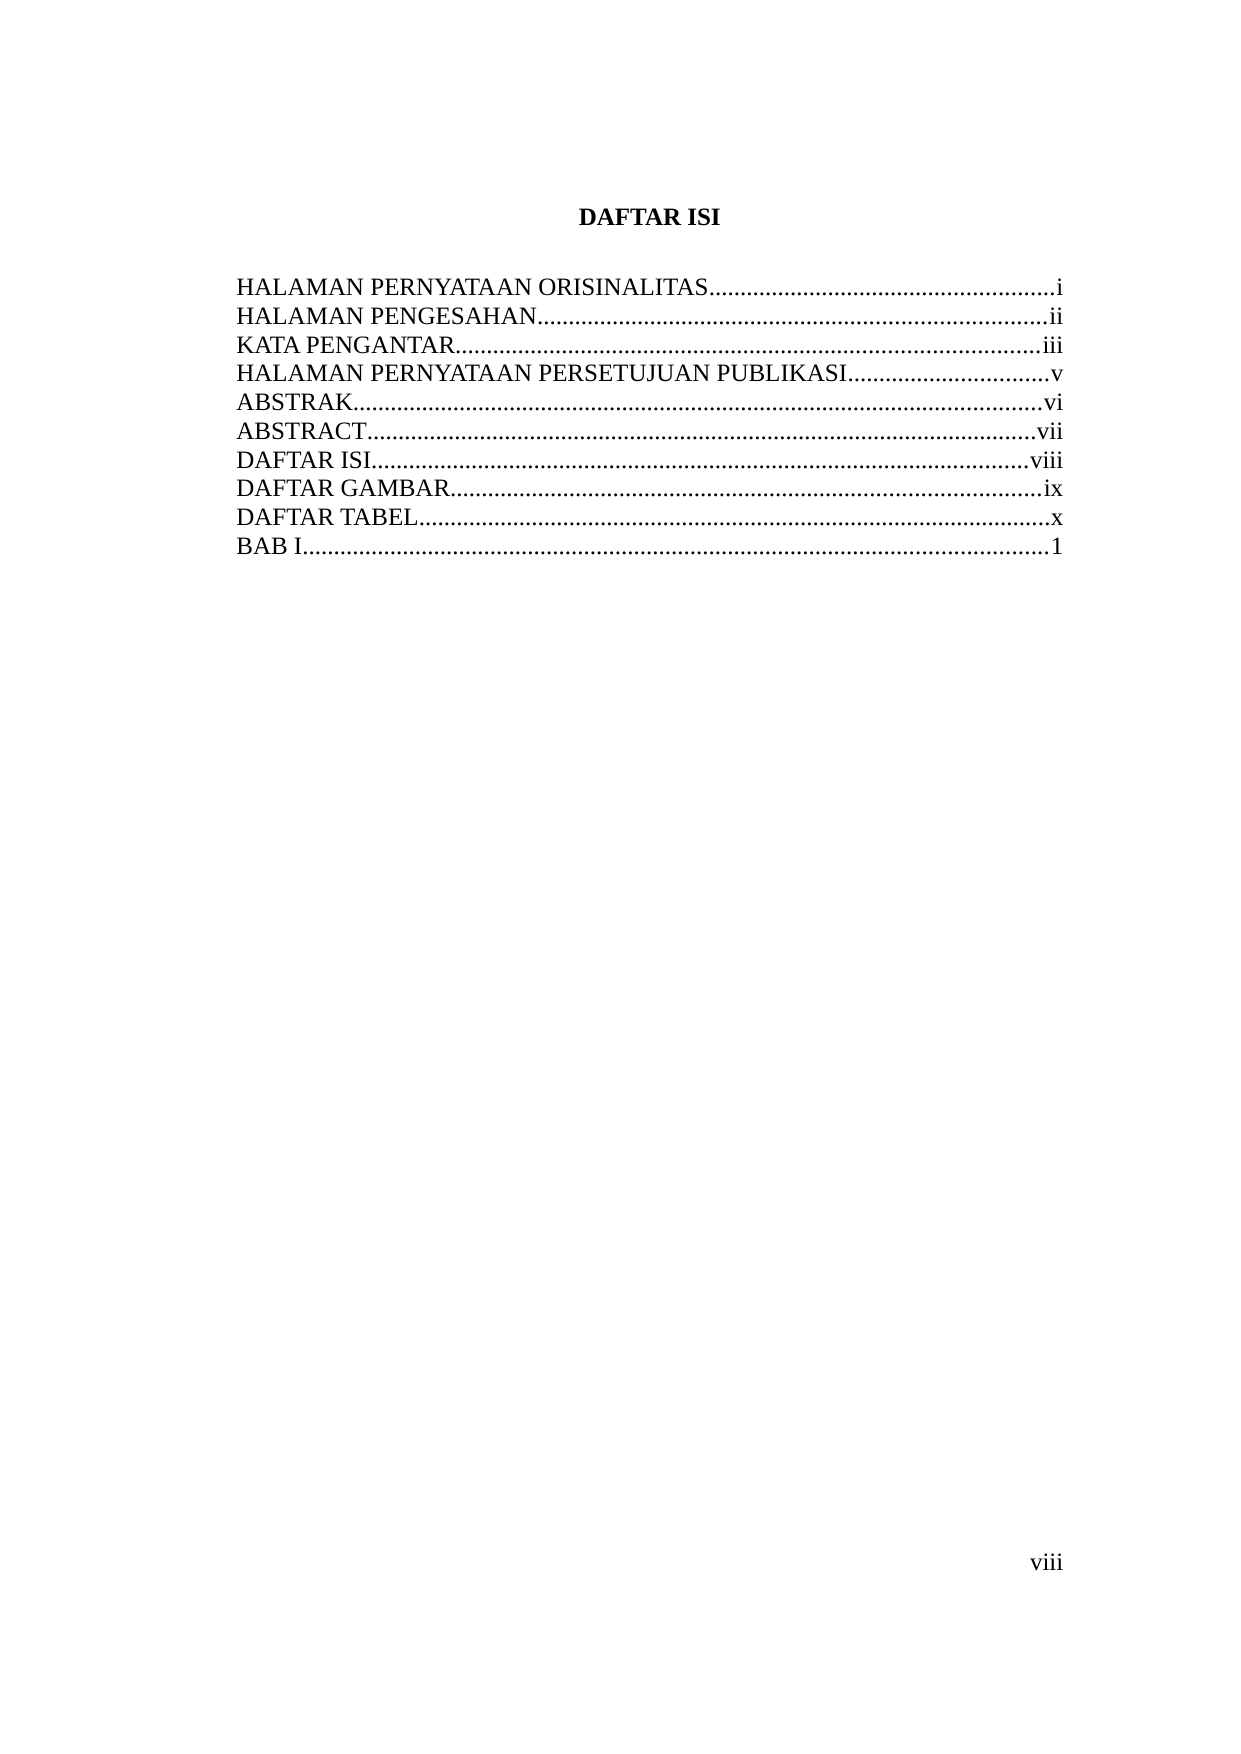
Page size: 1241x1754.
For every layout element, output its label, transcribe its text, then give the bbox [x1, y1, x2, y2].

text ABSTRAK vi [236, 387, 1063, 416]
text HALAMAN PERNYATAAN ORISINALITAS i [236, 272, 1063, 301]
text HALAMAN PERNYATAAN PERSETUJUAN PUBLIKASI v [236, 358, 1063, 387]
text ABSTRACT vii [236, 416, 1063, 445]
text HALAMAN PENGESAHAN ii [236, 301, 1063, 330]
text KATA PENGANTAR iii [236, 330, 1063, 358]
text BAB I 1 [236, 531, 1063, 560]
text DAFTAR GAMBAR ix [236, 473, 1063, 502]
text DAFTAR ISI viii [236, 445, 1063, 473]
subtitle DAFTAR ISI [236, 202, 1063, 231]
text DAFTAR TABEL x [236, 502, 1063, 531]
